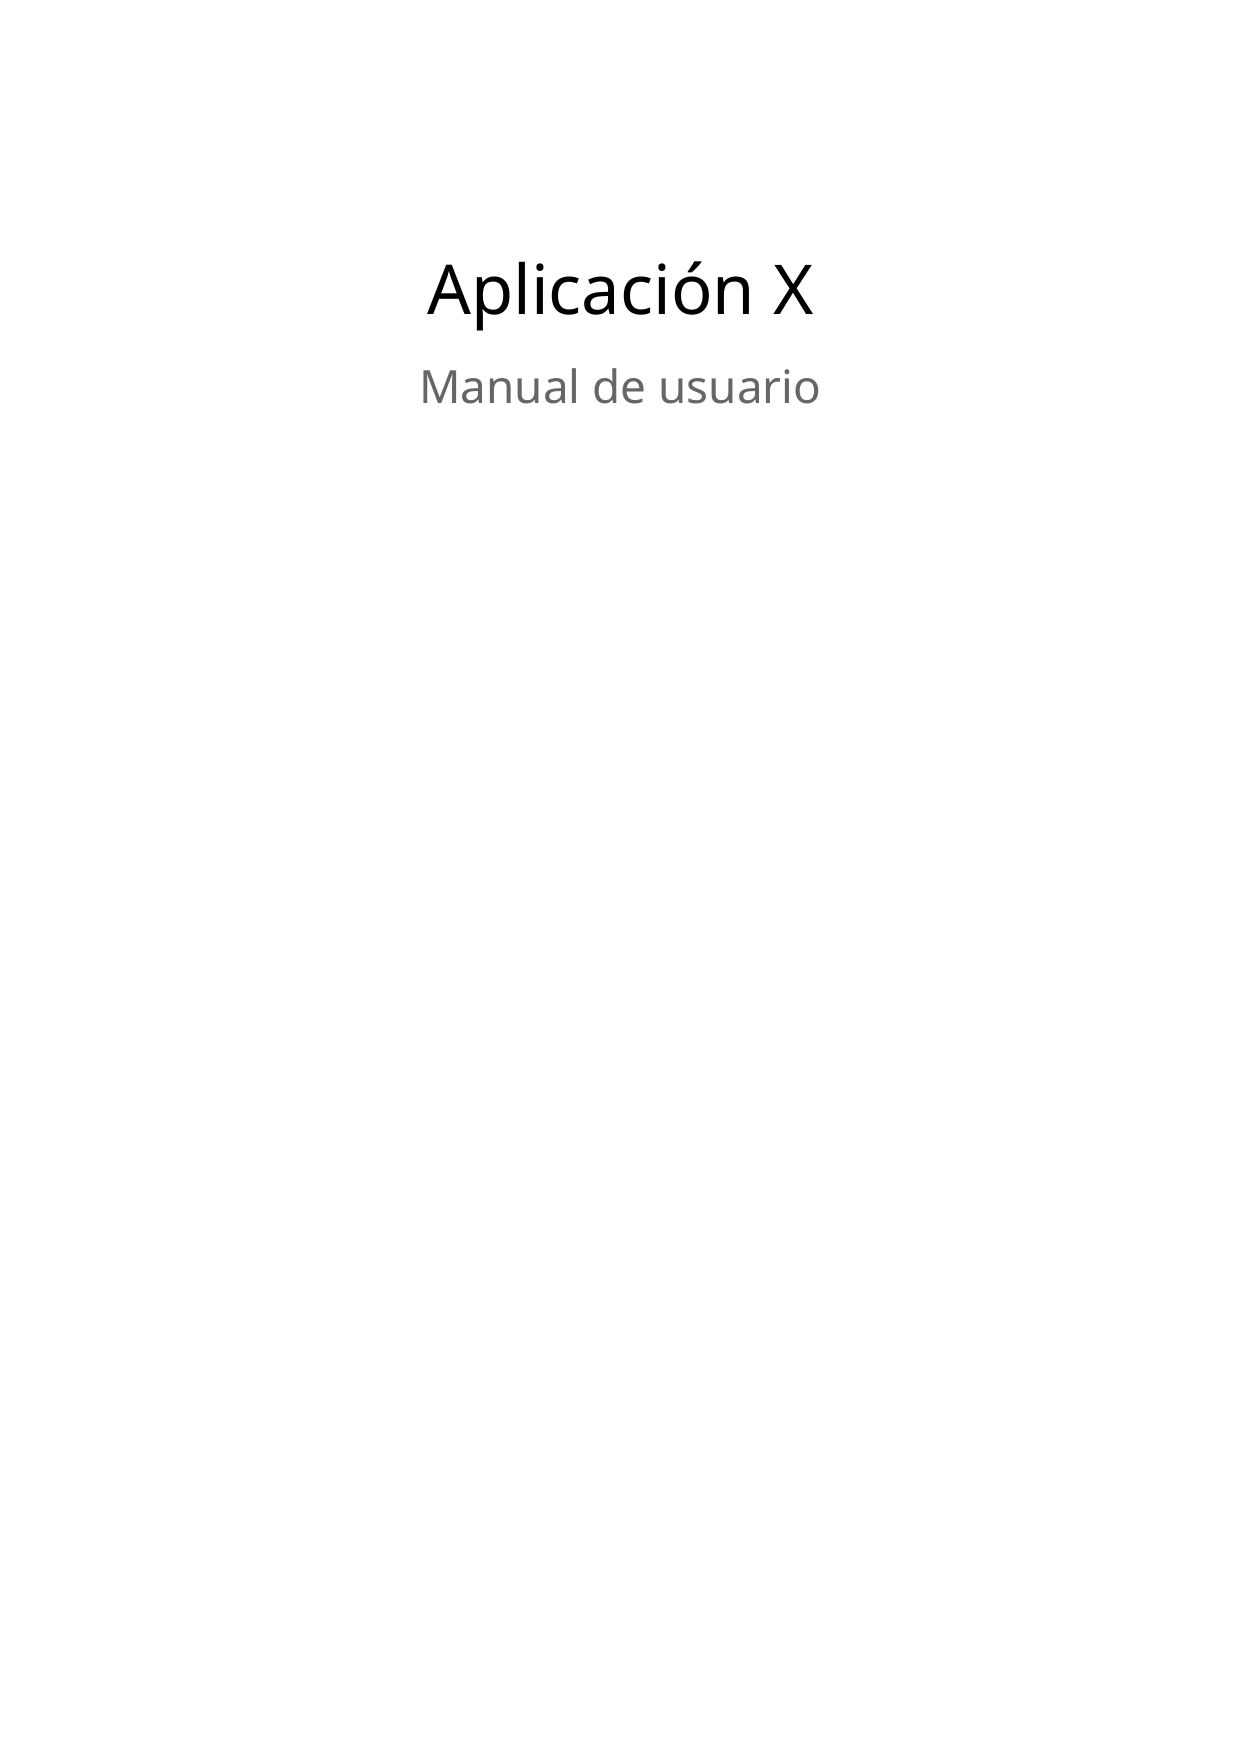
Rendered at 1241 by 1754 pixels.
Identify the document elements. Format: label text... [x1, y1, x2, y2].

subtitle Manual de usuario [150, 355, 1090, 417]
subtitle Aplicación X [150, 241, 1090, 335]
